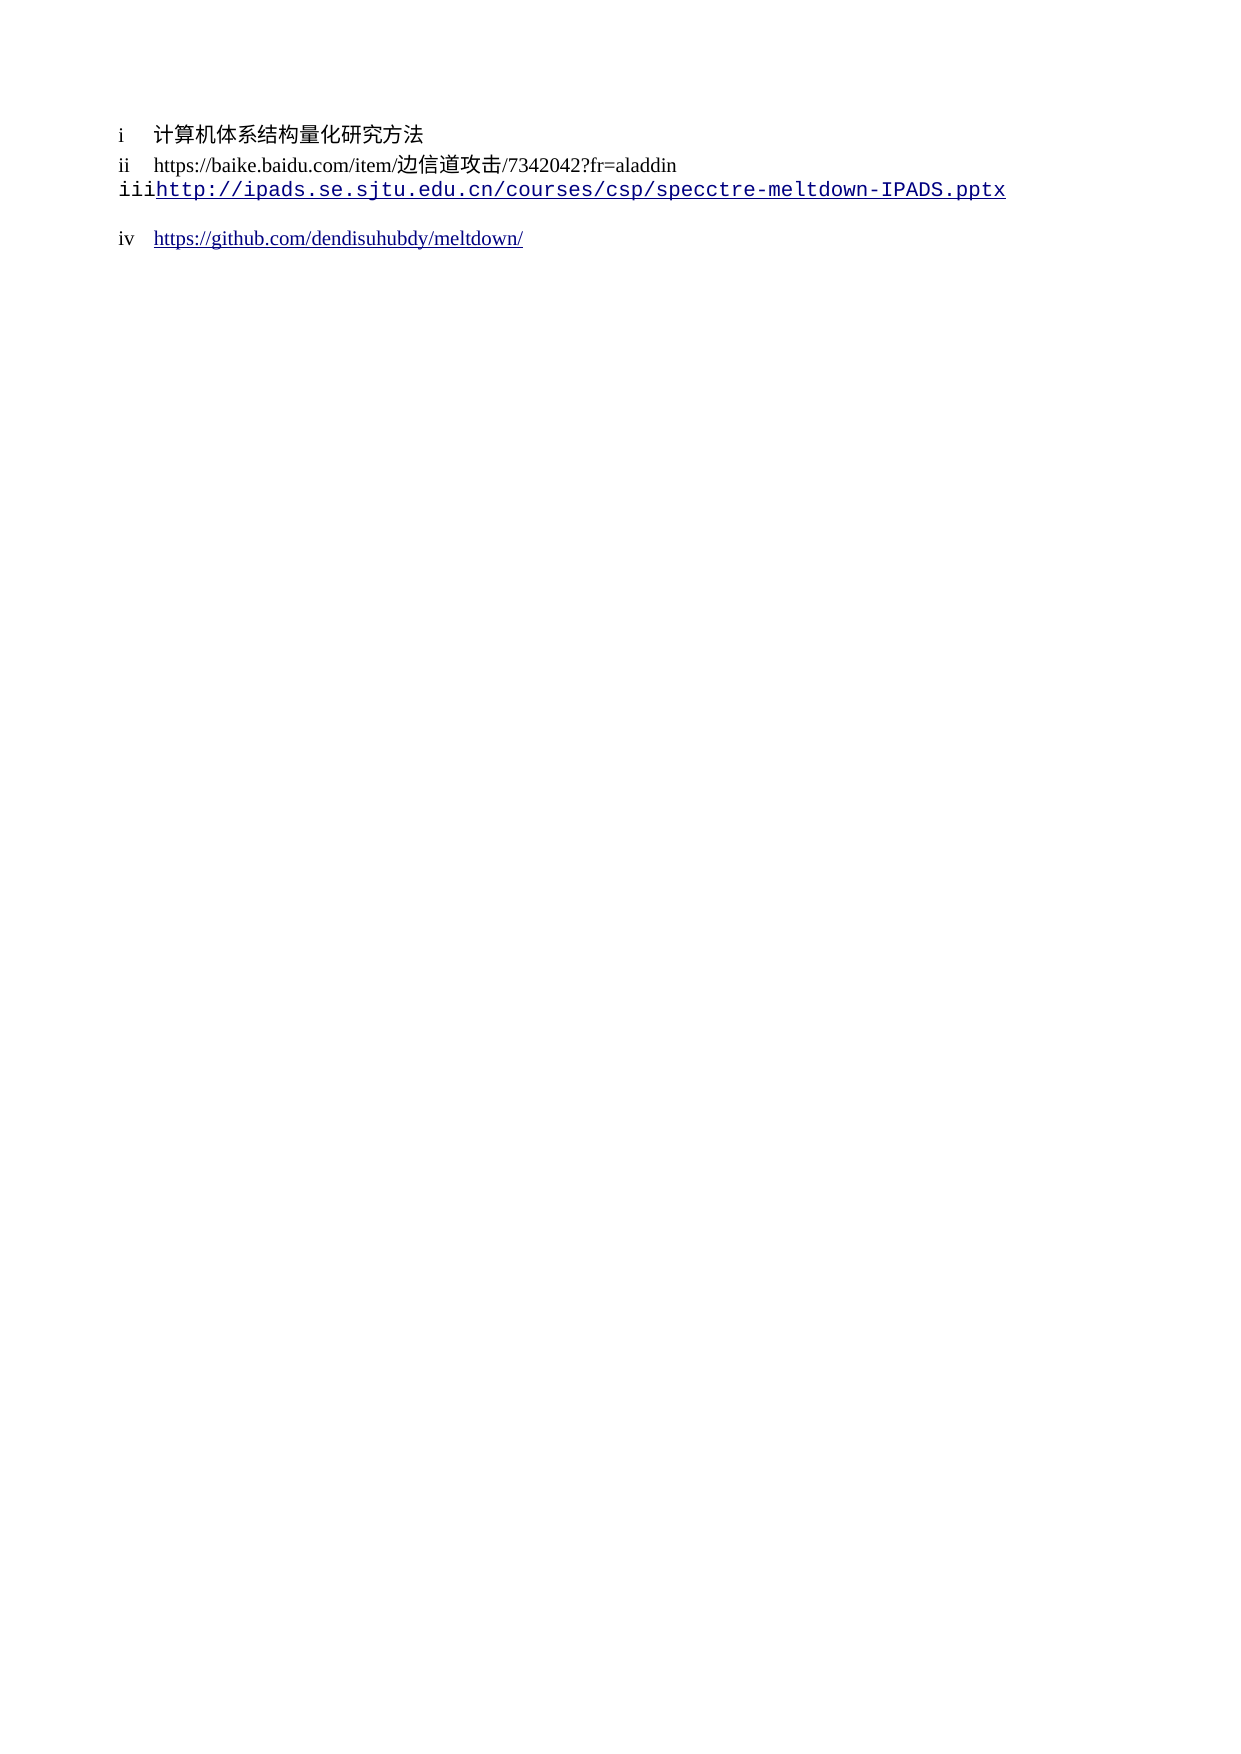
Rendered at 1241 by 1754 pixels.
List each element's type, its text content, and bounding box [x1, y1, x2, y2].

text https://github.com/dendisuhubdy/meltdown/ [118, 226, 1122, 250]
text 计算机体系结构量化研究方法 [118, 118, 1122, 148]
text http://ipads.se.sjtu.edu.cn/courses/csp/specctre-meltdown-IPADS.pptx [118, 178, 1122, 202]
text https://baike.baidu.com/item/边信道攻击/7342042?fr=aladdin [118, 148, 1122, 178]
